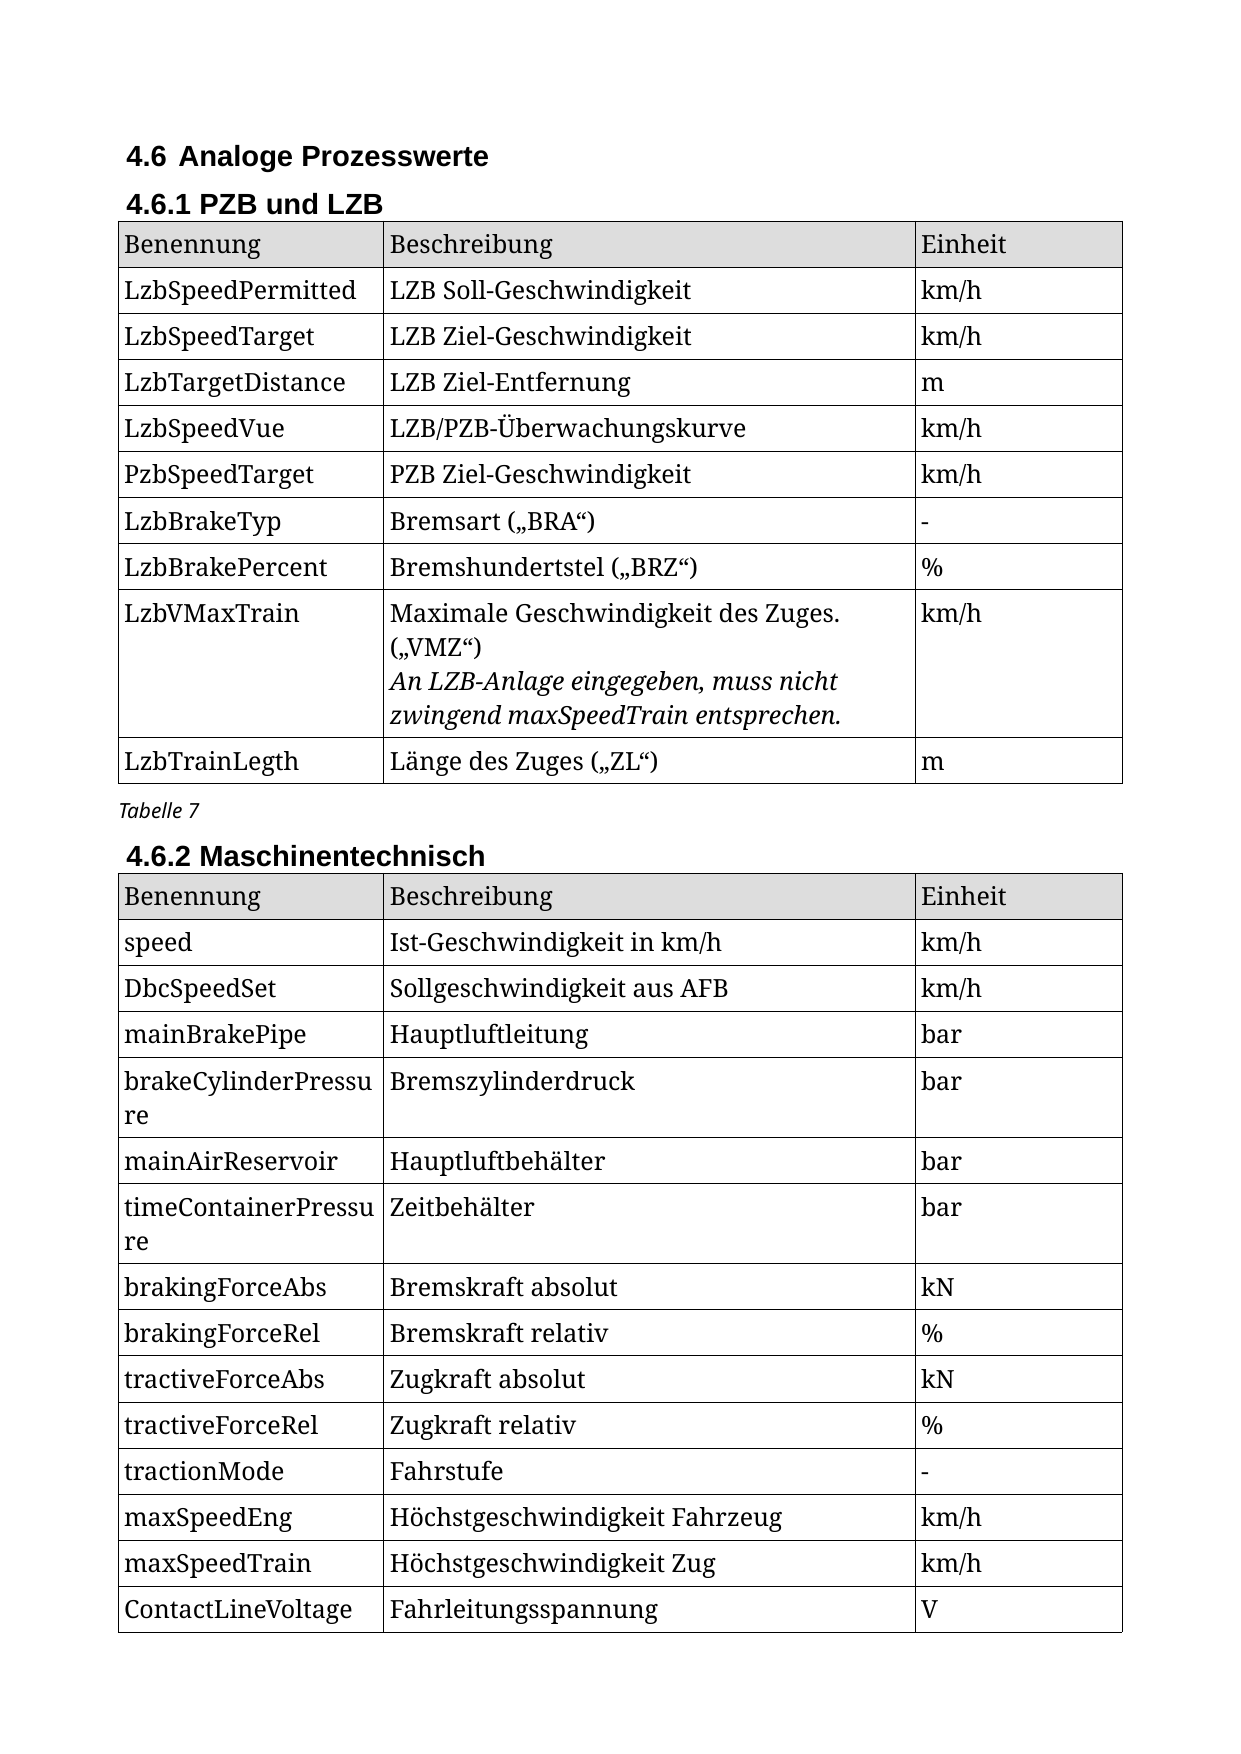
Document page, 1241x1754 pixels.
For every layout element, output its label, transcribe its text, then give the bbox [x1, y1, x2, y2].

table_cell tractiveForceAbs [119, 1356, 383, 1401]
table_cell bar [916, 1058, 1122, 1137]
table_cell mainAirReservoir [119, 1138, 383, 1183]
table_cell Bremszylinderdruck [384, 1058, 915, 1137]
table_cell LZB Soll-Geschwindigkeit [384, 268, 915, 313]
table_cell LZB Ziel-Entfernung [384, 360, 915, 405]
table_cell Fahrstufe [384, 1449, 915, 1493]
table_header Benennung [119, 874, 383, 919]
table_cell m [916, 360, 1122, 405]
table_cell kN [916, 1264, 1122, 1309]
table_cell LzbSpeedTarget [119, 314, 383, 359]
table_cell km/h [916, 590, 1122, 737]
table_cell km/h [916, 966, 1122, 1011]
subtitle Maschinentechnisch [118, 839, 1122, 873]
table_cell brakeCylinderPressure [119, 1058, 383, 1137]
table_cell LzbBrakePercent [119, 544, 383, 589]
table_header Beschreibung [384, 874, 915, 919]
table_cell bar [916, 1012, 1122, 1057]
table_cell Hauptluftbehälter [384, 1138, 915, 1183]
table_cell Bremsart („BRA“) [384, 498, 915, 543]
table_cell Maximale Geschwindigkeit des Zuges. („VMZ“) An LZB-Anlage eingegeben, muss nicht zwingend maxSpeedTrain entsprechen. [384, 590, 915, 737]
subtitle PZB und LZB [118, 187, 1122, 221]
table_cell kN [916, 1356, 1122, 1401]
table_cell maxSpeedTrain [119, 1541, 383, 1586]
table_cell km/h [916, 406, 1122, 451]
table_cell DbcSpeedSet [119, 966, 383, 1011]
table_cell km/h [916, 268, 1122, 313]
table_cell speed [119, 920, 383, 965]
table_cell Fahrleitungsspannung [384, 1587, 915, 1632]
table_cell km/h [916, 1495, 1122, 1539]
table_cell Ist-Geschwindigkeit in km/h [384, 920, 915, 965]
table_cell LzbTrainLegth [119, 738, 383, 783]
table_cell Sollgeschwindigkeit aus AFB [384, 966, 915, 1011]
table_cell timeContainerPressure [119, 1184, 383, 1263]
table_cell km/h [916, 920, 1122, 965]
table_cell PZB Ziel-Geschwindigkeit [384, 452, 915, 497]
table_cell Bremskraft absolut [384, 1264, 915, 1309]
table_cell km/h [916, 1541, 1122, 1586]
table_cell Zeitbehälter [384, 1184, 915, 1263]
table_cell bar [916, 1184, 1122, 1263]
text Tabelle 7 [118, 796, 1122, 825]
table_header Einheit [916, 874, 1122, 919]
table_cell ContactLineVoltage [119, 1587, 383, 1632]
table_cell LzbBrakeTyp [119, 498, 383, 543]
table_cell Bremskraft relativ [384, 1310, 915, 1355]
table_cell LzbTargetDistance [119, 360, 383, 405]
table_cell tractiveForceRel [119, 1403, 383, 1447]
table_cell maxSpeedEng [119, 1495, 383, 1539]
table_cell mainBrakePipe [119, 1012, 383, 1057]
table_cell Bremshundertstel („BRZ“) [384, 544, 915, 589]
table_cell tractionMode [119, 1449, 383, 1493]
table_cell Höchstgeschwindigkeit Fahrzeug [384, 1495, 915, 1539]
table_cell % [916, 544, 1122, 589]
table_cell Hauptluftleitung [384, 1012, 915, 1057]
table_cell Zugkraft relativ [384, 1403, 915, 1447]
table_cell brakingForceRel [119, 1310, 383, 1355]
table_cell - [916, 498, 1122, 543]
table_cell % [916, 1310, 1122, 1355]
table_cell PzbSpeedTarget [119, 452, 383, 497]
table_header Benennung [119, 222, 383, 267]
table_cell Länge des Zuges („ZL“) [384, 738, 915, 783]
table_cell LzbSpeedVue [119, 406, 383, 451]
table_cell km/h [916, 314, 1122, 359]
table_cell LZB Ziel-Geschwindigkeit [384, 314, 915, 359]
table_cell LZB/PZB-Überwachungskurve [384, 406, 915, 451]
table_cell V [916, 1587, 1122, 1632]
table_cell brakingForceAbs [119, 1264, 383, 1309]
table_header Beschreibung [384, 222, 915, 267]
table_cell Zugkraft absolut [384, 1356, 915, 1401]
table_cell % [916, 1403, 1122, 1447]
table_cell km/h [916, 452, 1122, 497]
table_cell LzbVMaxTrain [119, 590, 383, 737]
table_cell m [916, 738, 1122, 783]
table_cell bar [916, 1138, 1122, 1183]
table_header Einheit [916, 222, 1122, 267]
subtitle Analoge Prozesswerte [118, 139, 1122, 172]
table_cell - [916, 1449, 1122, 1493]
table_cell Höchstgeschwindigkeit Zug [384, 1541, 915, 1586]
table_cell LzbSpeedPermitted [119, 268, 383, 313]
